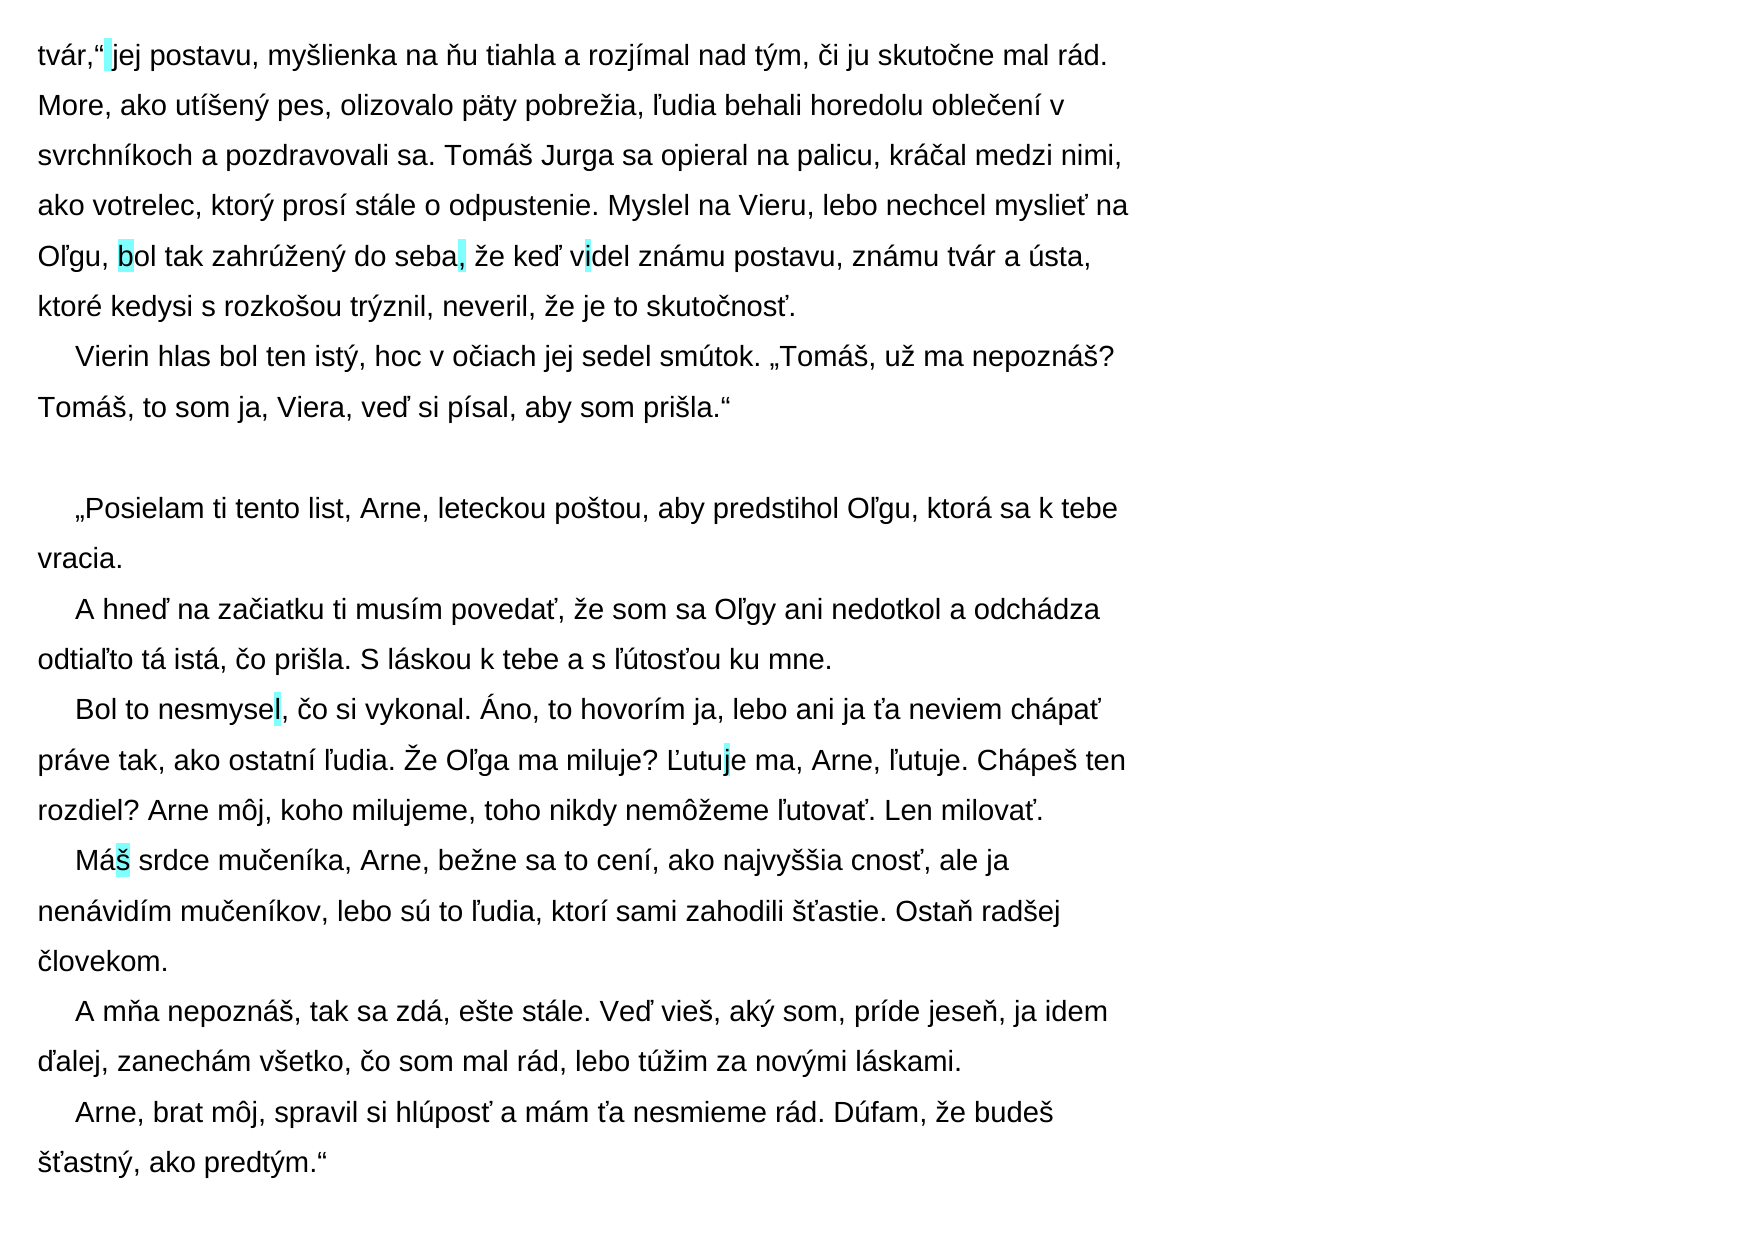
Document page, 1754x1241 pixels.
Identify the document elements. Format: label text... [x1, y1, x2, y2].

text tvár,“ jej postavu, myšlienka na ňu tiahla a rozjímal nad tým, či ju skutočne mal rád. More, ako utíšený pes, olizovalo päty pobrežia, ľudia behali horedolu oblečení v svrchníkoch a pozdravovali sa. Tomáš Jurga sa opieral na palicu, kráčal medzi nimi, ako votrelec, ktorý prosí stále o odpustenie. Myslel na Vieru, lebo nechcel myslieť na Oľgu, bol tak zahrúžený do seba, že keď videl známu postavu, známu tvár a ústa, ktoré kedysi s rozkošou trýznil, neveril, že je to skutočnosť. [37, 37, 1130, 323]
text Bol to nesmysel, čo si vykonal. Áno, to hovorím ja, lebo ani ja ťa neviem chápať práve tak, ako ostatní ľudia. Že Oľga ma miluje? Ľutuje ma, Arne, ľutuje. Chápeš ten rozdiel? Arne môj, koho milujeme, toho nikdy nemôžeme ľutovať. Len milovať. [37, 692, 1130, 826]
text A hneď na začiatku ti musím povedať, že som sa Oľgy ani nedotkol a odchádza odtiaľto tá istá, čo prišla. S láskou k tebe a s ľútosťou ku mne. [37, 592, 1130, 676]
text „Posielam ti tento list, Arne, leteckou poštou, aby predstihol Oľgu, ktorá sa k tebe vracia. [37, 491, 1130, 575]
text Vierin hlas bol ten istý, hoc v očiach jej sedel smútok. „Tomáš, už ma nepoznáš? Tomáš, to som ja, Viera, veď si písal, aby som prišla.“ [37, 339, 1130, 423]
text Arne, brat môj, spravil si hlúposť a mám ťa nesmieme rád. Dúfam, že budeš šťastný, ako predtým.“ [37, 1095, 1130, 1179]
text Máš srdce mučeníka, Arne, bežne sa to cení, ako najvyššia cnosť, ale ja nenávidím mučeníkov, lebo sú to ľudia, ktorí sami zahodili šťastie. Ostaň radšej človekom. [37, 843, 1130, 977]
text A mňa nepoznáš, tak sa zdá, ešte stále. Veď vieš, aký som, príde jeseň, ja idem ďalej, zanechám všetko, čo som mal rád, lebo túžim za novými láskami. [37, 994, 1130, 1078]
